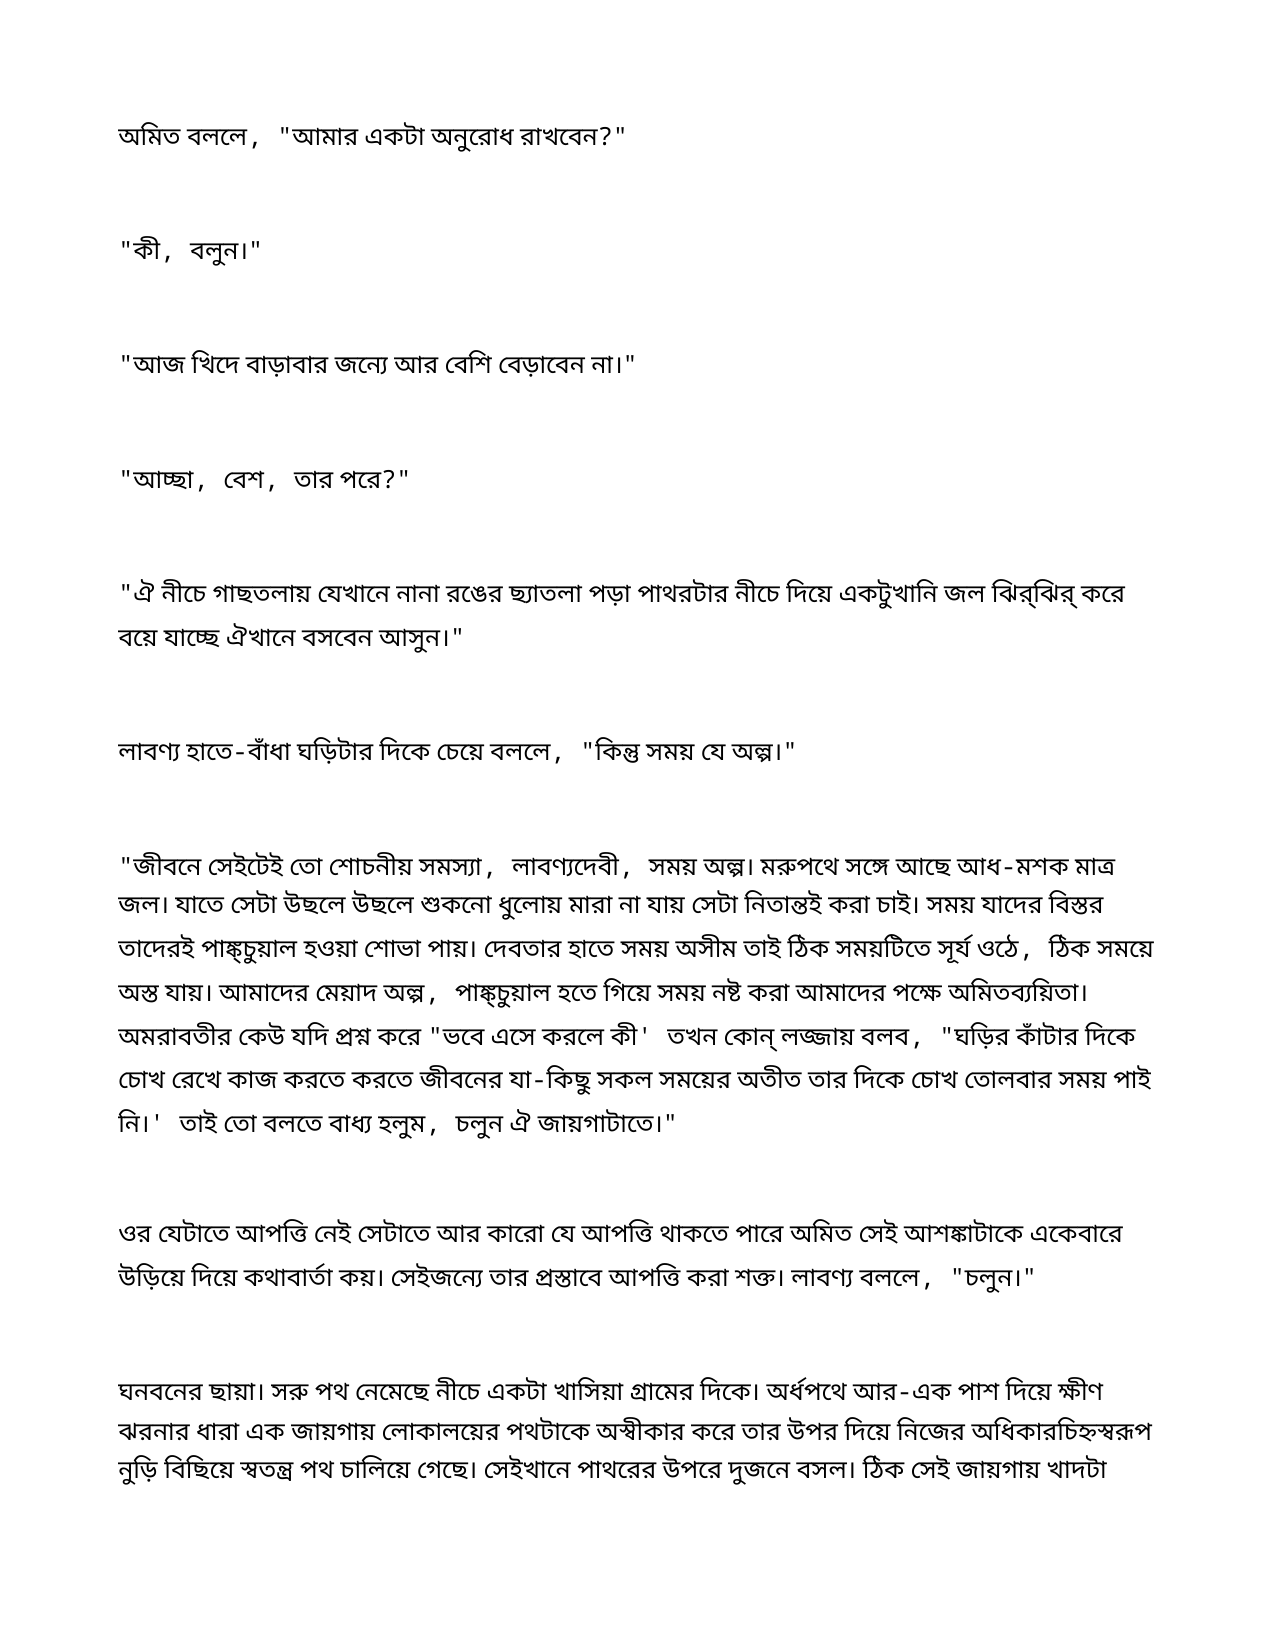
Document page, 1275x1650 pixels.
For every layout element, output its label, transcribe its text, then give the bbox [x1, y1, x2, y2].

text ঘনবনের ছায়া। সরু পথ নেমেছে নীচে একটা খাসিয়া গ্রামের দিকে। অর্ধপথে আর-এক পাশ দিয়ে ক্ষীণ ঝরনার ধারা এক জায়গায় লোকালয়ের পথটাকে অস্বীকার করে তার উপর দিয়ে নিজের অধিকারচিহ্নস্বরূপ নুড়ি বিছিয়ে স্বতন্ত্র পথ চালিয়ে গেছে। সেইখানে পাথরের উপরে দুজনে বসল। ঠিক সেই জায়গায় খাদটা [118, 1374, 1157, 1489]
text লাবণ্য হাতে-বাঁধা ঘড়িটার দিকে চেয়ে বললে, "কিন্তু সময় যে অল্প।" [118, 734, 1157, 771]
text "ঐ নীচে গাছতলায় যেখানে নানা রঙের ছ্যাতলা পড়া পাথরটার নীচে দিয়ে একটুখানি জল ঝির্‌ঝির্‌ করে বয়ে যাচ্ছে ঐখানে বসবেন আসুন।" [118, 576, 1157, 656]
text ওর যেটাতে আপত্তি নেই সেটাতে আর কারো যে আপত্তি থাকতে পারে অমিত সেই আশঙ্কাটাকে একেবারে উড়িয়ে দিয়ে কথাবার্তা কয়। সেইজন্যে তার প্রস্তাবে আপত্তি করা শক্ত। লাবণ্য বললে, "চলুন।" [118, 1220, 1157, 1297]
text অমিত বললে, "আমার একটা অনুরোধ রাখবেন?" [118, 118, 1157, 155]
text "আচ্ছা, বেশ, তার পরে?" [118, 461, 1157, 498]
text "আজ খিদে বাড়াবার জন্যে আর বেশি বেড়াবেন না।" [118, 347, 1157, 384]
text "জীবনে সেইটেই তো শোচনীয় সমস্যা, লাবণ্যদেবী, সময় অল্প। মরুপথে সঙ্গে আছে আধ-মশক মাত্র জল। যাতে সেটা উছলে উছলে শুকনো ধুলোয় মারা না যায় সেটা নিতান্তই করা চাই। সময় যাদের বিস্তর তাদেরই পাঙ্ক্‌চুয়াল হওয়া শোভা পায়। দেবতার হাতে সময় অসীম তাই ঠিক সময়টিতে সূর্য ওঠে, ঠিক সময়ে অস্ত যায়। আমাদের মেয়াদ অল্প, পাঙ্ক্‌চুয়াল হতে গিয়ে সময় নষ্ট করা আমাদের পক্ষে অমিতব্যয়িতা। অমরাবতীর কেউ যদি প্রশ্ন করে "ভবে এসে করলে কী' তখন কোন্‌ লজ্জায় বলব, "ঘড়ির কাঁটার দিকে চোখ রেখে কাজ করতে করতে জীবনের যা-কিছু সকল সময়ের অতীত তার দিকে চোখ তোলবার সময় পাই নি।' তাই তো বলতে বাধ্য হলুম, চলুন ঐ জায়গাটাতে।" [118, 848, 1157, 1143]
text "কী, বলুন।" [118, 232, 1157, 269]
